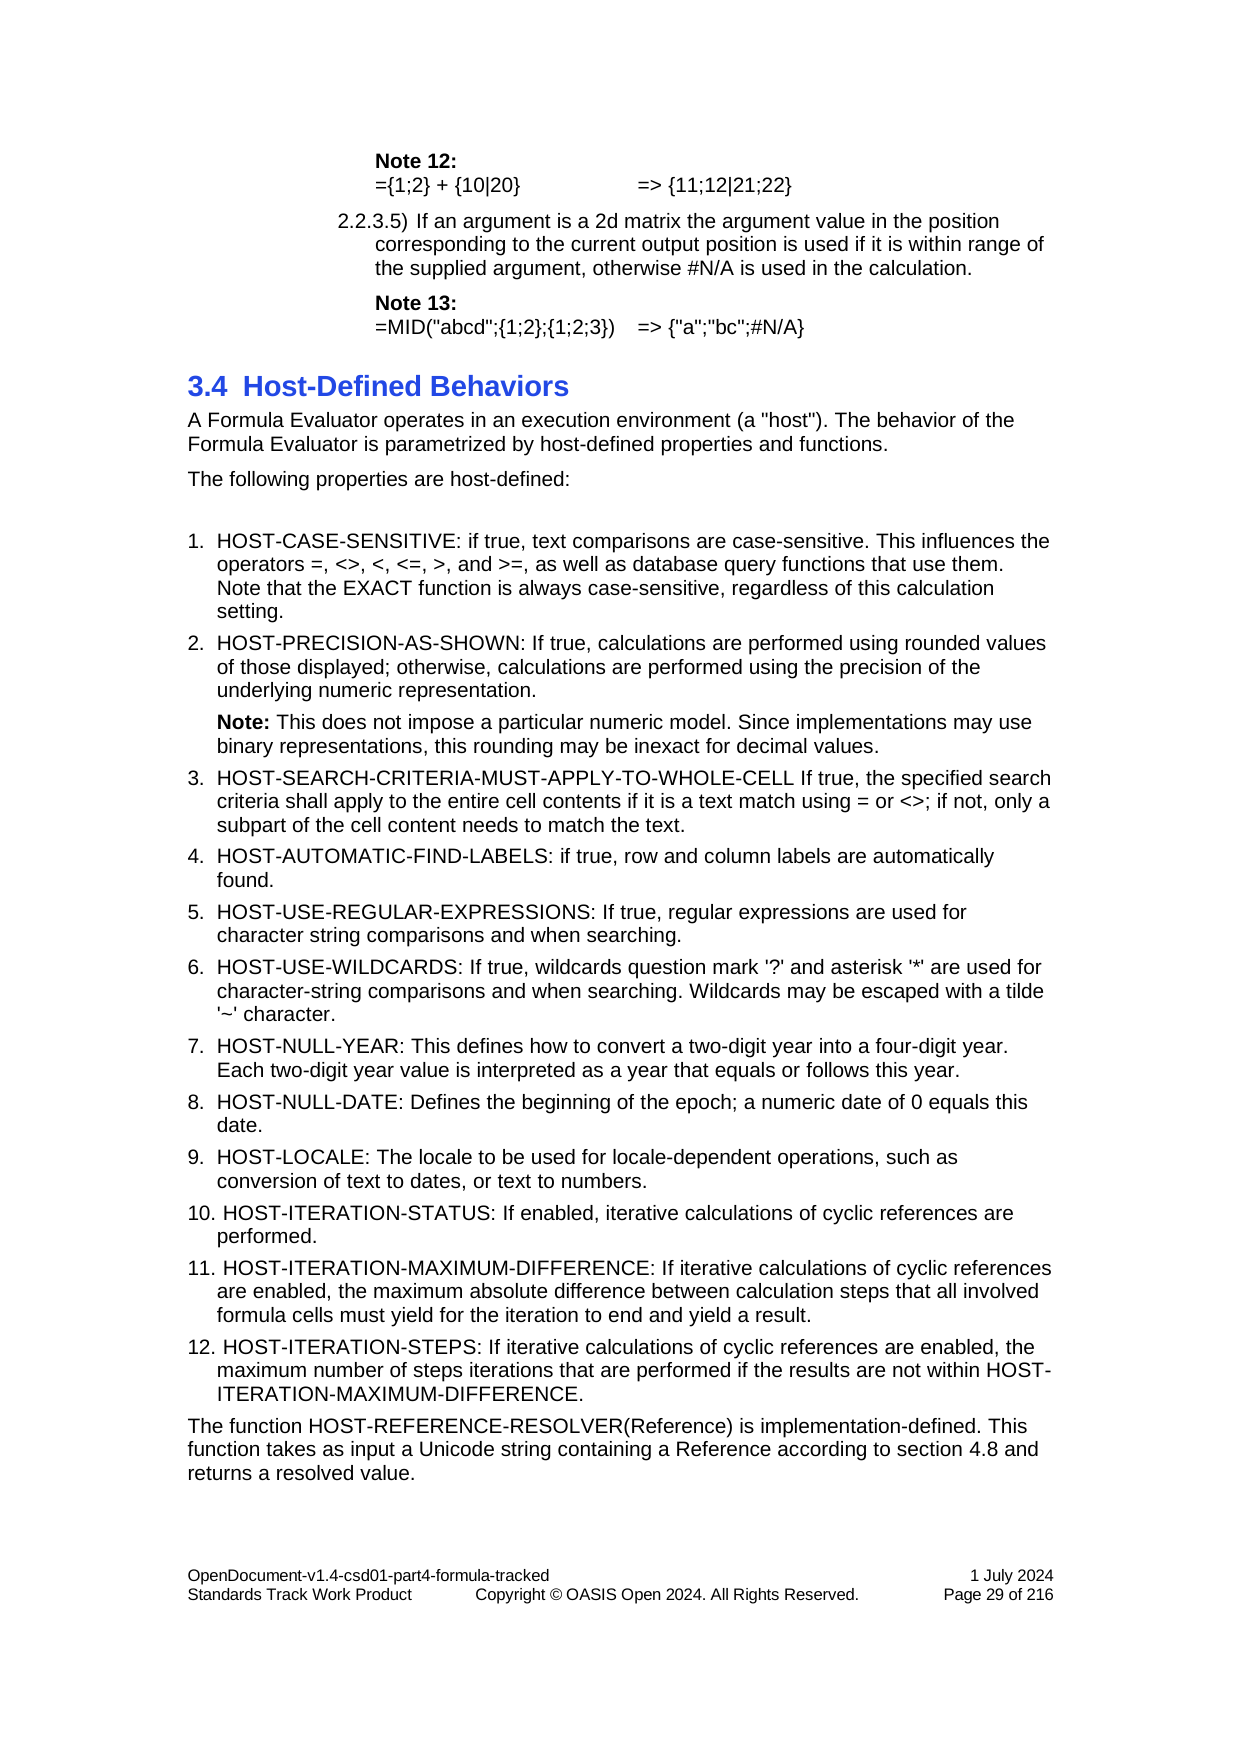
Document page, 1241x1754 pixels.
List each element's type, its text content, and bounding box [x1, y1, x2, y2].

list HOST-PRECISION-AS-SHOWN: If true, calculations are performed using rounded values of those displayed; otherwise, calculations are performed using the precision of the underlying numeric representation. [187, 632, 1053, 702]
list HOST-AUTOMATIC-FIND-LABELS: if true, row and column labels are automatically found. [187, 845, 1053, 892]
list HOST-ITERATION-STEPS: If iterative calculations of cyclic references are enabled, the maximum number of steps iterations that are performed if the results are not within HOST-ITERATION-MAXIMUM-DIFFERENCE. [187, 1335, 1053, 1406]
list HOST-CASE-SENSITIVE: if true, text comparisons are case-sensitive. This influences the operators =, <>, <, <=, >, and >=, as well as database query functions that use them. Note that the EXACT function is always case-sensitive, regardless of this calculation setting. [187, 529, 1053, 623]
list HOST-USE-REGULAR-EXPRESSIONS: If true, regular expressions are used for character string comparisons and when searching. [187, 900, 1053, 947]
list HOST-NULL-DATE: Defines the beginning of the epoch; a numeric date of 0 equals this date. [187, 1090, 1053, 1137]
list HOST-LOCALE: The locale to be used for locale-dependent operations, such as conversion of text to dates, or text to numbers. [187, 1146, 1053, 1193]
text The following properties are host-defined: [187, 468, 1053, 515]
list HOST-NULL-YEAR: This defines how to convert a two-digit year into a four-digit year. Each two-digit year value is interpreted as a year that equals or follows this year. [187, 1035, 1053, 1082]
text A Formula Evaluator operates in an execution environment (a "host"). The behavior of the Formula Evaluator is parametrized by host-defined properties and functions. [187, 408, 1053, 456]
list If an argument is a 2d matrix the argument value in the position corresponding to the current output position is used if it is within range of the supplied argument, otherwise #N/A is used in the calculation. [337, 209, 1053, 280]
list HOST-SEARCH-CRITERIA-MUST-APPLY-TO-WHOLE-CELL If true, the specified search criteria shall apply to the entire cell contents if it is a text match using = or <>; if not, only a subpart of the cell content needs to match the text. [187, 766, 1053, 837]
list HOST-ITERATION-STATUS: If enabled, iterative calculations of cyclic references are performed. [187, 1201, 1053, 1248]
subtitle Host-Defined Behaviors [187, 370, 1053, 402]
list Note: This does not impose a particular numeric model. Since implementations may use binary representations, this rounding may be inexact for decimal values. [187, 711, 1053, 758]
list Note 13: =MID("abcd";{1;2};{1;2;3}) => {"a";"bc";#N/A} [337, 292, 1053, 339]
text The function HOST-REFERENCE-RESOLVER(Reference) is implementation-defined. This function takes as input a Unicode string containing a Reference according to section 4.8 and returns a resolved value. [187, 1414, 1053, 1485]
list HOST-USE-WILDCARDS: If true, wildcards question mark '?' and asterisk '*' are used for character-string comparisons and when searching. Wildcards may be escaped with a tilde '~' character. [187, 956, 1053, 1026]
list HOST-ITERATION-MAXIMUM-DIFFERENCE: If iterative calculations of cyclic references are enabled, the maximum absolute difference between calculation steps that all involved formula cells must yield for the iteration to end and yield a result. [187, 1256, 1053, 1327]
list Note 12: ={1;2} + {10|20} => {11;12|21;22} [337, 150, 1053, 197]
